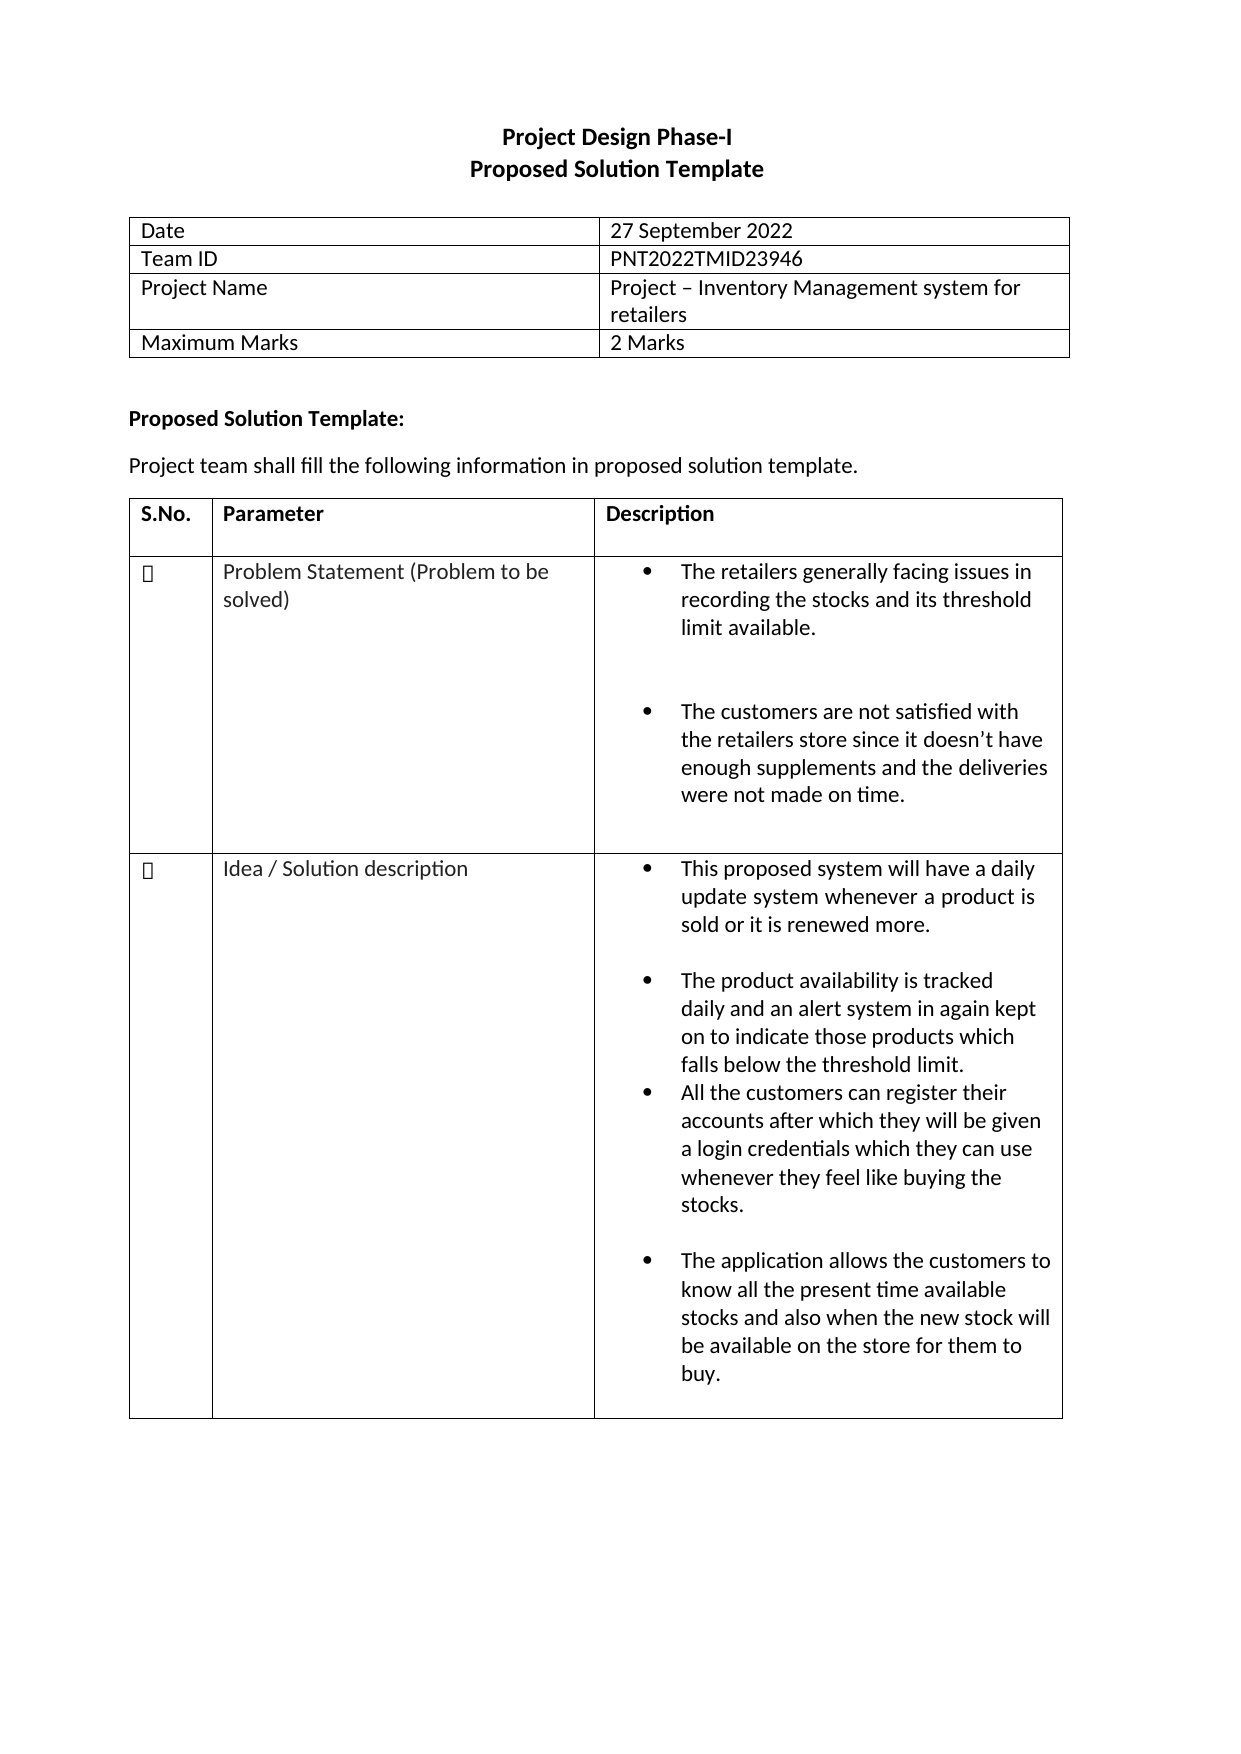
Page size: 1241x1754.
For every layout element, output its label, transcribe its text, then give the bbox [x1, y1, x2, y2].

table_cell 2 Marks [600, 330, 1069, 357]
table_cell Project – Inventory Management system for retailers [600, 274, 1069, 329]
table_cell Team ID [130, 246, 599, 273]
table_header 27 September 2022 [600, 218, 1069, 245]
text Proposed Solution Template: [128, 404, 1122, 432]
table_cell  [130, 854, 212, 1418]
table_header Description [595, 499, 1062, 556]
table_header Date [130, 218, 599, 245]
table_cell The retailers generally facing issues in recording the stocks and its threshold limit available. The customers are not satisfied with the retailers store since it doesn’t have enough supplements and the deliveries were not made on time. [595, 557, 1062, 853]
table_cell Maximum Marks [130, 330, 599, 357]
table_header Parameter [213, 499, 594, 556]
text Project team shall fill the following information in proposed solution template. [128, 451, 1122, 479]
table_cell PNT2022TMID23946 [600, 246, 1069, 273]
table_header S.No. [130, 499, 212, 556]
table_cell Project Name [130, 274, 599, 329]
table_cell This proposed system will have a daily update system whenever a product is sold or it is renewed more. The product availability is tracked daily and an alert system in again kept on to indicate those products which falls below the threshold limit. All the customers can register their accounts after which they will be given a login credentials which they can use whenever they feel like buying the stocks. The application allows the customers to know all the present time available stocks and also when the new stock will be available on the store for them to buy. [595, 854, 1062, 1418]
table_cell  [130, 557, 212, 853]
table_cell Idea / Solution description [213, 854, 594, 1418]
title Project Design Phase-I Proposed Solution Template [451, 121, 783, 184]
table_cell Problem Statement (Problem to be solved) [213, 557, 594, 853]
